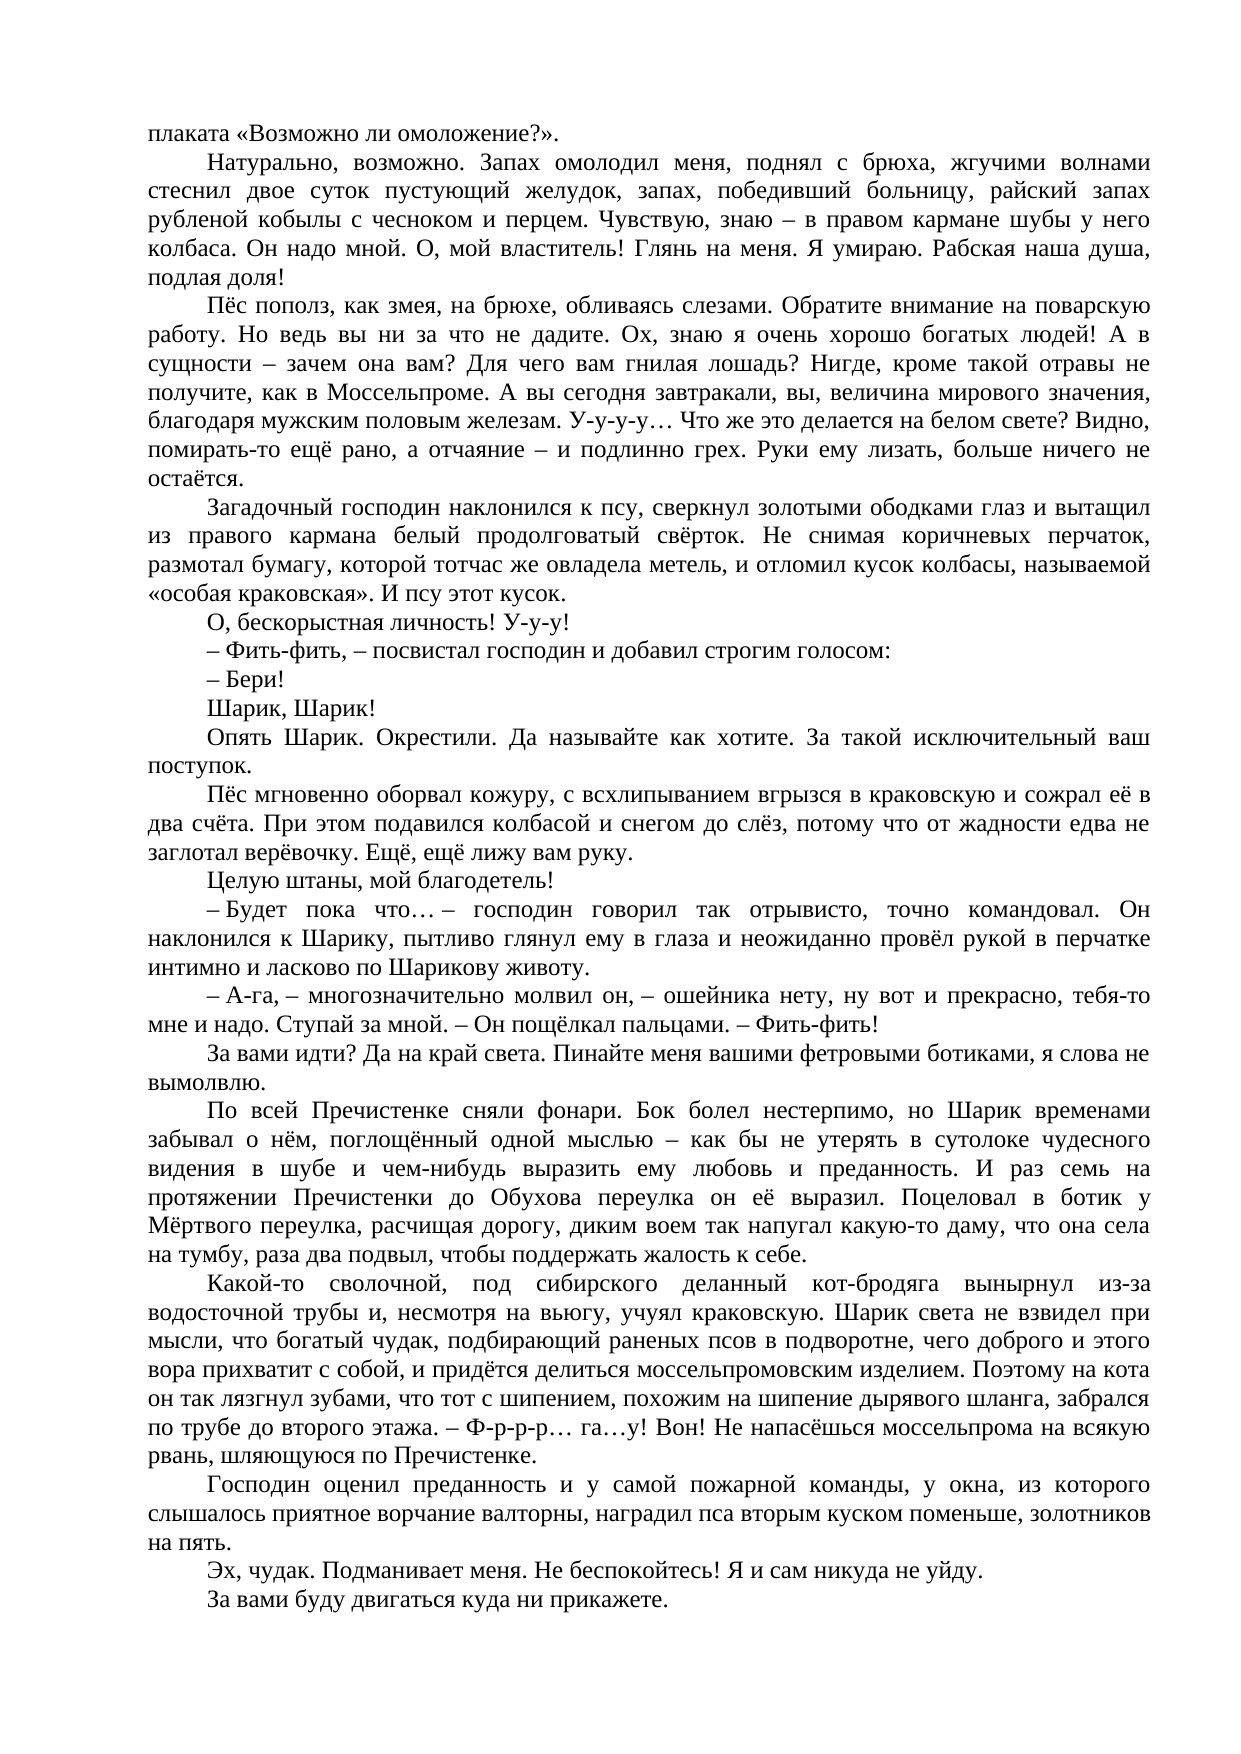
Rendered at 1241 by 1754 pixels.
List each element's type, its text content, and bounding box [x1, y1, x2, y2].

text – Фить-фить, – посвистал господин и добавил строгим голосом: [148, 636, 1152, 664]
text По всей Пречистенке сняли фонари. Бок болел нестерпимо, но Шарик временами забывал о нём, поглощённый одной мыслью – как бы не утерять в сутолоке чудесного видения в шубе и чем-нибудь выразить ему любовь и преданность. И раз семь на протяжении Пречистенки до Обухова переулка он её выразил. Поцеловал в ботик у Мёртвого переулка, расчищая дорогу, диким воем так напугал какую-то даму, что она села на тумбу, раза два подвыл, чтобы поддержать жалость к себе. [148, 1096, 1152, 1268]
text – Бери! [148, 664, 1152, 693]
text Эх, чудак. Подманивает меня. Не беспокойтесь! Я и сам никуда не уйду. [148, 1556, 1152, 1584]
text плаката «Возможно ли омоложение?». [148, 118, 1152, 147]
text За вами идти? Да на край света. Пинайте меня вашими фетровыми ботиками, я слова не вымолвлю. [148, 1038, 1152, 1096]
text Какой-то сволочной, под сибирского деланный кот-бродяга вынырнул из-за водосточной трубы и, несмотря на вьюгу, учуял краковскую. Шарик света не взвидел при мысли, что богатый чудак, подбирающий раненых псов в подворотне, чего доброго и этого вора прихватит с собой, и придётся делиться моссельпромовским изделием. Поэтому на кота он так лязгнул зубами, что тот с шипением, похожим на шипение дырявого шланга, забрался по трубе до второго этажа. – Ф-р-р-р… га…у! Вон! Не напасёшься моссельпрома на всякую рвань, шляющуюся по Пречистенке. [148, 1268, 1152, 1469]
text Пёс мгновенно оборвал кожуру, с всхлипыванием вгрызся в краковскую и сожрал её в два счёта. При этом подавился колбасой и снегом до слёз, потому что от жадности едва не заглотал верёвочку. Ещё, ещё лижу вам руку. [148, 779, 1152, 866]
text Опять Шарик. Окрестили. Да называйте как хотите. За такой исключительный ваш поступок. [148, 722, 1152, 779]
text Шарик, Шарик! [148, 693, 1152, 722]
text За вами буду двигаться куда ни прикажете. [148, 1584, 1152, 1613]
text – Будет пока что… – господин говорил так отрывисто, точно командовал. Он наклонился к Шарику, пытливо глянул ему в глаза и неожиданно провёл рукой в перчатке интимно и ласково по Шарикову животу. [148, 894, 1152, 981]
text Загадочный господин наклонился к псу, сверкнул золотыми ободками глаз и вытащил из правого кармана белый продолговатый свёрток. Не снимая коричневых перчаток, размотал бумагу, которой тотчас же овладела метель, и отломил кусок колбасы, называемой «особая краковская». И псу этот кусок. [148, 492, 1152, 607]
text Пёс пополз, как змея, на брюхе, обливаясь слезами. Обратите внимание на поварскую работу. Но ведь вы ни за что не дадите. Ох, знаю я очень хорошо богатых людей! А в сущности – зачем она вам? Для чего вам гнилая лошадь? Нигде, кроме такой отравы не получите, как в Моссельпроме. А вы сегодня завтракали, вы, величина мирового значения, благодаря мужским половым железам. У-у-у-у… Что же это делается на белом свете? Видно, помирать-то ещё рано, а отчаяние – и подлинно грех. Руки ему лизать, больше ничего не остаётся. [148, 291, 1152, 492]
text Целую штаны, мой благодетель! [148, 866, 1152, 894]
text – А-га, – многозначительно молвил он, – ошейника нету, ну вот и прекрасно, тебя-то мне и надо. Ступай за мной. – Он пощёлкал пальцами. – Фить-фить! [148, 981, 1152, 1038]
text Господин оценил преданность и у самой пожарной команды, у окна, из которого слышалось приятное ворчание валторны, наградил пса вторым куском поменьше, золотников на пять. [148, 1469, 1152, 1556]
text Натурально, возможно. Запах омолодил меня, поднял с брюха, жгучими волнами стеснил двое суток пустующий желудок, запах, победивший больницу, райский запах рубленой кобылы с чесноком и перцем. Чувствую, знаю – в правом кармане шубы у него колбаса. Он надо мной. О, мой властитель! Глянь на меня. Я умираю. Рабская наша душа, подлая доля! [148, 147, 1152, 291]
text О, бескорыстная личность! У-у-у! [148, 607, 1152, 636]
